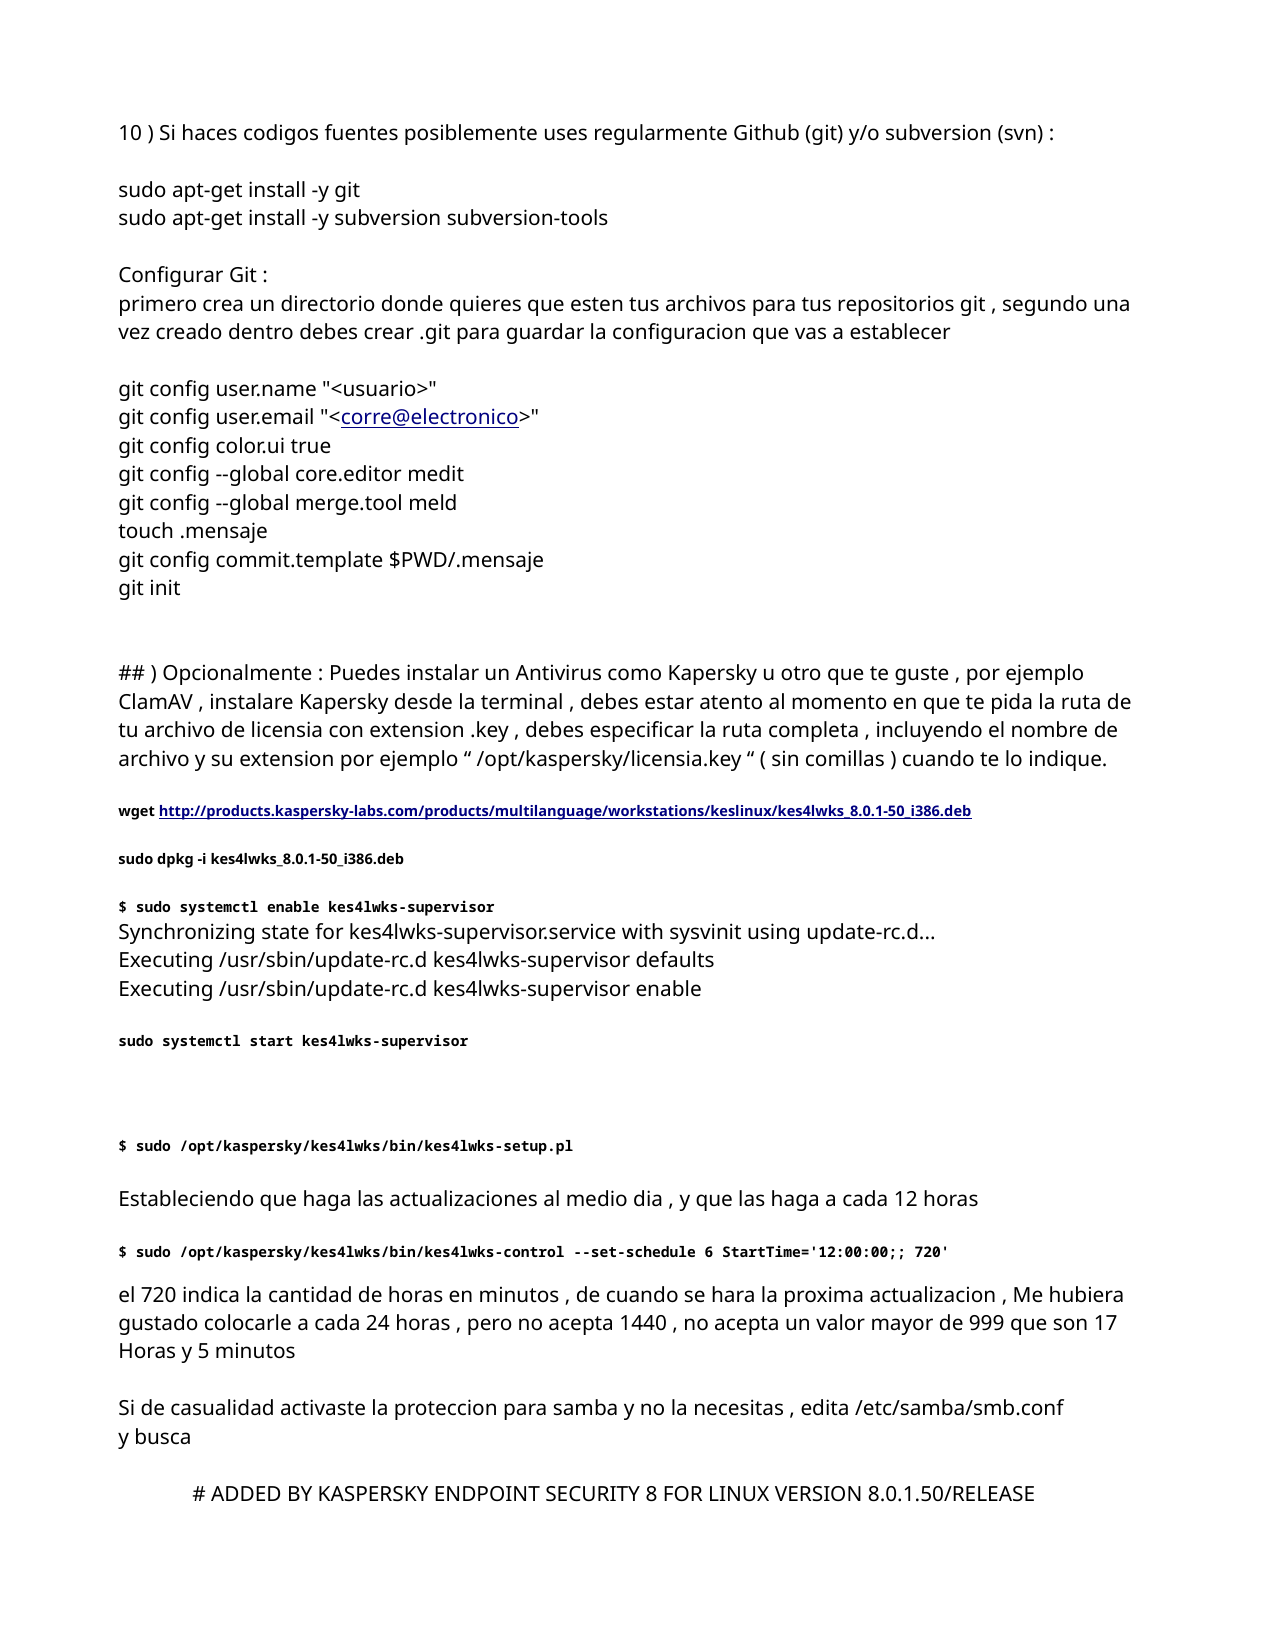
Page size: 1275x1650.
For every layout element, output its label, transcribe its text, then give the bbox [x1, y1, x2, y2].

text git config user.name "<usuario>" [118, 374, 1157, 402]
text git config --global merge.tool meld [118, 488, 1157, 516]
text $ sudo systemctl enable kes4lwks-supervisor [118, 897, 1157, 917]
text Configurar Git : [118, 260, 1157, 289]
text git config user.email "<corre@electronico>" [118, 402, 1157, 431]
text wget http://products.kaspersky-labs.com/products/multilanguage/workstations/keslinux/kes4lwks_8.0.1-50_i386.deb [118, 801, 1157, 821]
text $ sudo /opt/kaspersky/kes4lwks/bin/kes4lwks-control --set-schedule 6 StartTime='12:00:00;; 720' [118, 1241, 1157, 1261]
text sudo systemctl start kes4lwks-supervisor [118, 1031, 1157, 1051]
text Executing /usr/sbin/update-rc.d kes4lwks-supervisor defaults [118, 946, 1157, 974]
text Si de casualidad activaste la proteccion para samba y no la necesitas , edita /etc/samba/smb.conf [118, 1393, 1157, 1422]
text touch .mensaje [118, 516, 1157, 545]
text git config color.ui true [118, 431, 1157, 459]
text sudo dpkg -i kes4lwks_8.0.1-50_i386.deb [118, 849, 1157, 869]
text 10 ) Si haces codigos fuentes posiblemente uses regularmente Github (git) y/o subversion (svn) : [118, 118, 1157, 147]
text git config commit.template $PWD/.mensaje [118, 545, 1157, 573]
text ## ) Opcionalmente : Puedes instalar un Antivirus como Kapersky u otro que te guste , por ejemplo ClamAV , instalare Kapersky desde la terminal , debes estar atento al momento en que te pida la ruta de tu archivo de licensia con extension .key , debes especificar la ruta completa , incluyendo el nombre de archivo y su extension por ejemplo “ /opt/kaspersky/licensia.key “ ( sin comillas ) cuando te lo indique. [118, 658, 1157, 772]
text Synchronizing state for kes4lwks-supervisor.service with sysvinit using update-rc.d... [118, 917, 1157, 946]
text # ADDED BY KASPERSKY ENDPOINT SECURITY 8 FOR LINUX VERSION 8.0.1.50/RELEASE [118, 1479, 1157, 1507]
text git init [118, 573, 1157, 602]
text git config --global core.editor medit [118, 459, 1157, 488]
text $ sudo /opt/kaspersky/kes4lwks/bin/kes4lwks-setup.pl [118, 1079, 1157, 1156]
text Estableciendo que haga las actualizaciones al medio dia , y que las haga a cada 12 horas [118, 1184, 1157, 1213]
text Executing /usr/sbin/update-rc.d kes4lwks-supervisor enable [118, 974, 1157, 1002]
text sudo apt-get install -y git sudo apt-get install -y subversion subversion-tools [118, 175, 1157, 232]
text y busca [118, 1422, 1157, 1450]
text primero crea un directorio donde quieres que esten tus archivos para tus repositorios git , segundo una vez creado dentro debes crear .git para guardar la configuracion que vas a establecer [118, 289, 1157, 346]
text el 720 indica la cantidad de horas en minutos , de cuando se hara la proxima actualizacion , Me hubiera gustado colocarle a cada 24 horas , pero no acepta 1440 , no acepta un valor mayor de 999 que son 17 Horas y 5 minutos [118, 1280, 1157, 1365]
